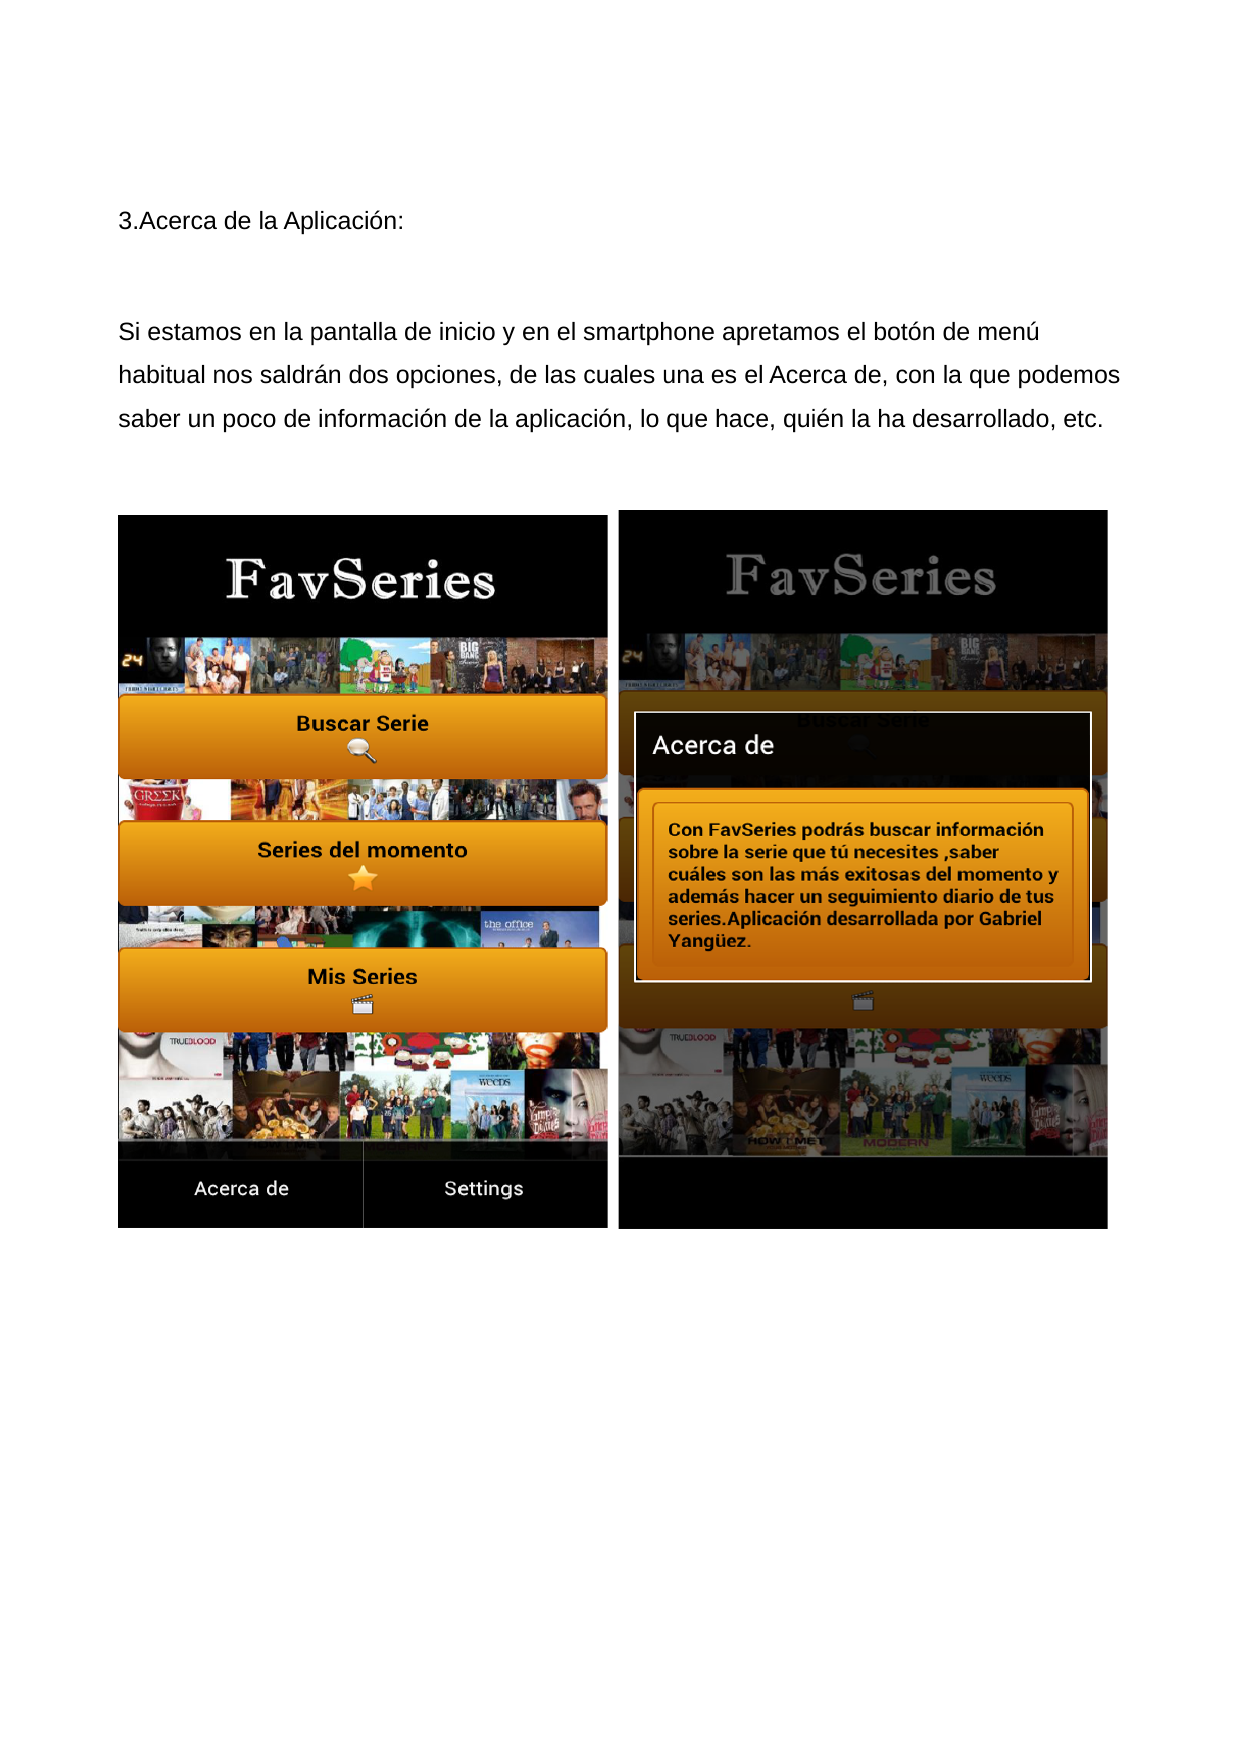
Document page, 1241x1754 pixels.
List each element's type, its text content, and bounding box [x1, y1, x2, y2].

text 3.Acerca de la Aplicación: [118, 206, 1122, 235]
text Si estamos en la pantalla de inicio y en el smartphone apretamos el botón de menú habitual nos saldrán dos opciones, de las cuales una es el Acerca de, con la que podemos saber un poco de información de la aplicación, lo que hace, quién la ha desarrollado, etc. [118, 317, 1122, 432]
picture [118, 515, 608, 1228]
picture [618, 510, 1108, 1229]
